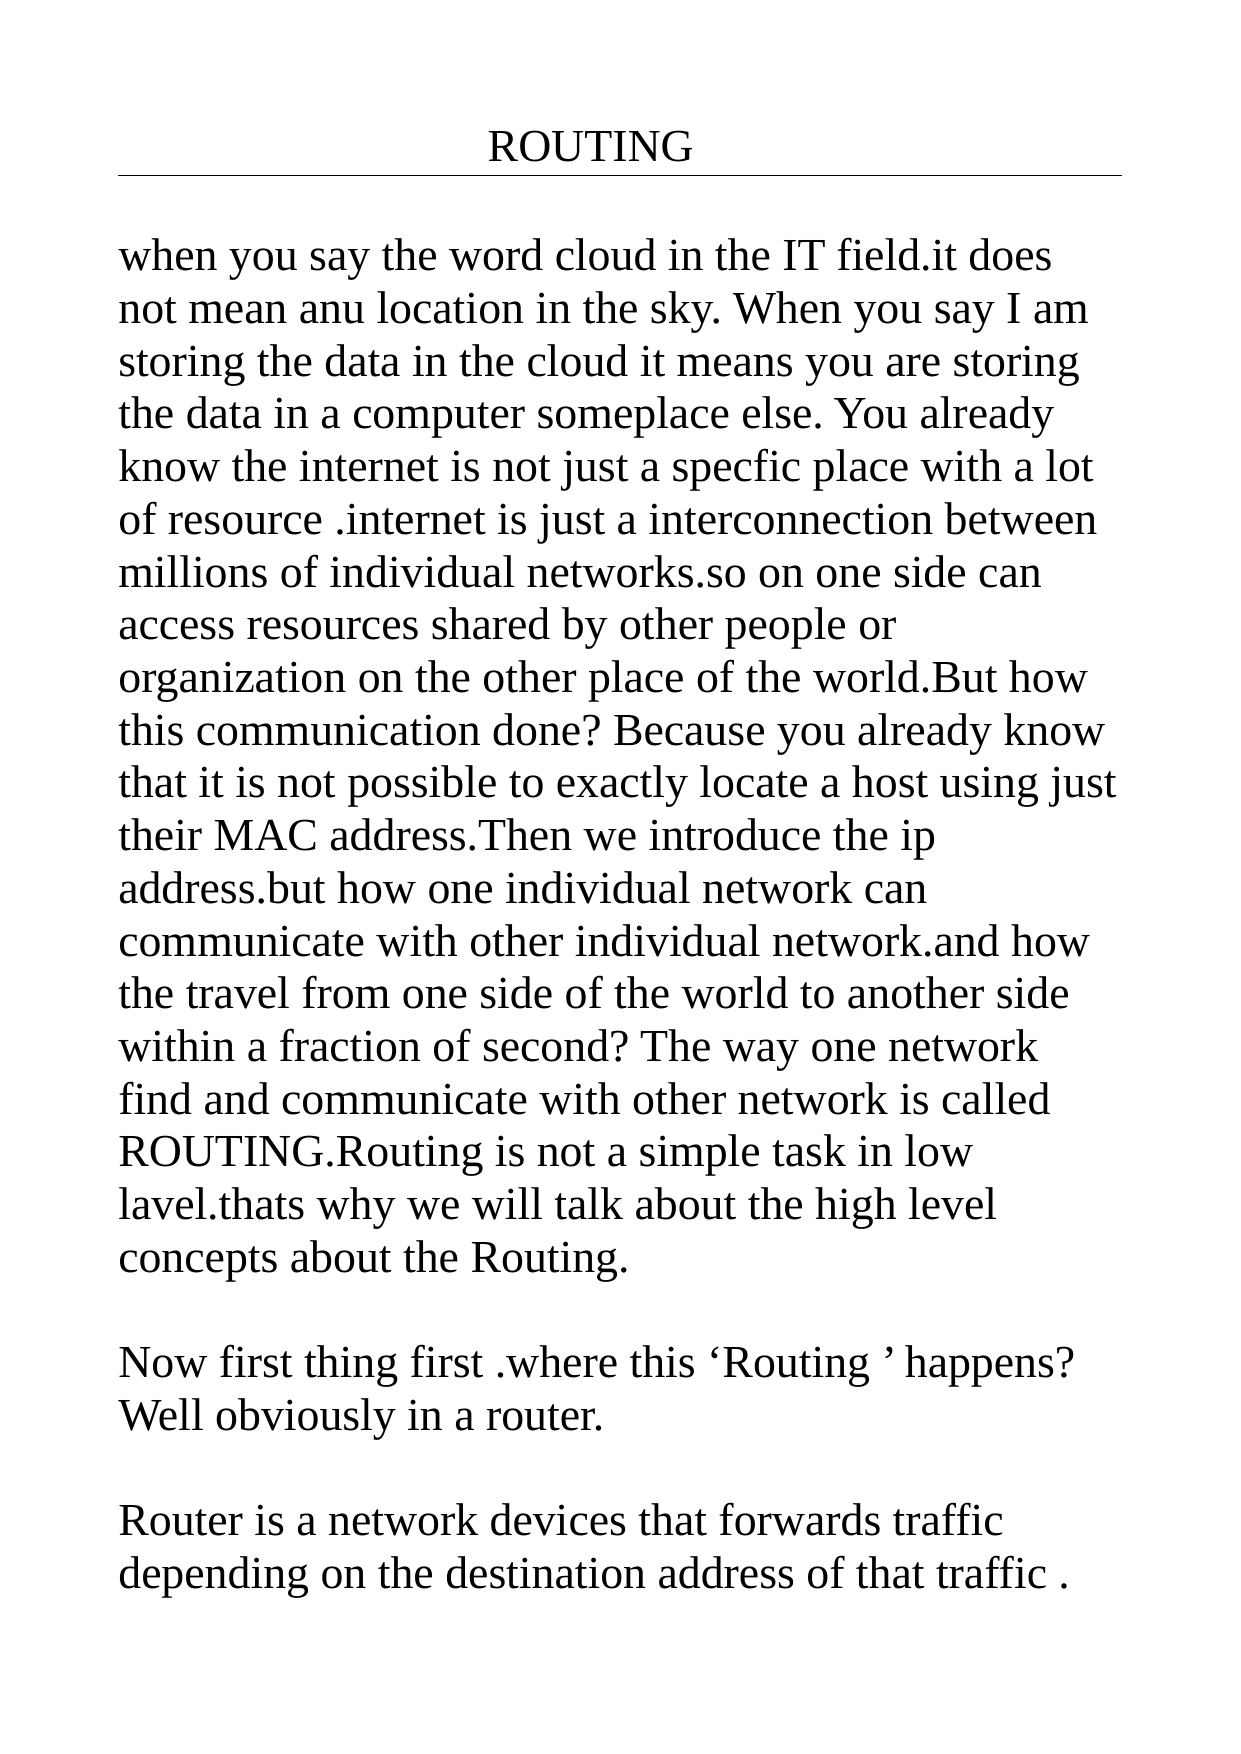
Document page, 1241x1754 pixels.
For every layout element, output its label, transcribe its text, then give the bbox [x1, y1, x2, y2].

text ROUTING [118, 118, 1122, 175]
text Well obviously in a router. [118, 1388, 1122, 1440]
text Now first thing first .where this ‘Routing ’ happens? [118, 1335, 1122, 1388]
text Router is a network devices that forwards traffic depending on the destination address of that traffic . [118, 1493, 1122, 1598]
text when you say the word cloud in the IT field.it does not mean anu location in the sky. When you say I am storing the data in the cloud it means you are storing the data in a computer someplace else. You already know the internet is not just a specfic place with a lot of resource .internet is just a interconnection between millions of individual networks.so on one side can access resources shared by other people or organization on the other place of the world.But how this communication done? Because you already know that it is not possible to exactly locate a host using just their MAC address.Then we introduce the ip address.but how one individual network can communicate with other individual network.and how the travel from one side of the world to another side within a fraction of second? The way one network find and communicate with other network is called ROUTING.Routing is not a simple task in low lavel.thats why we will talk about the high level concepts about the Routing. [118, 228, 1122, 1282]
